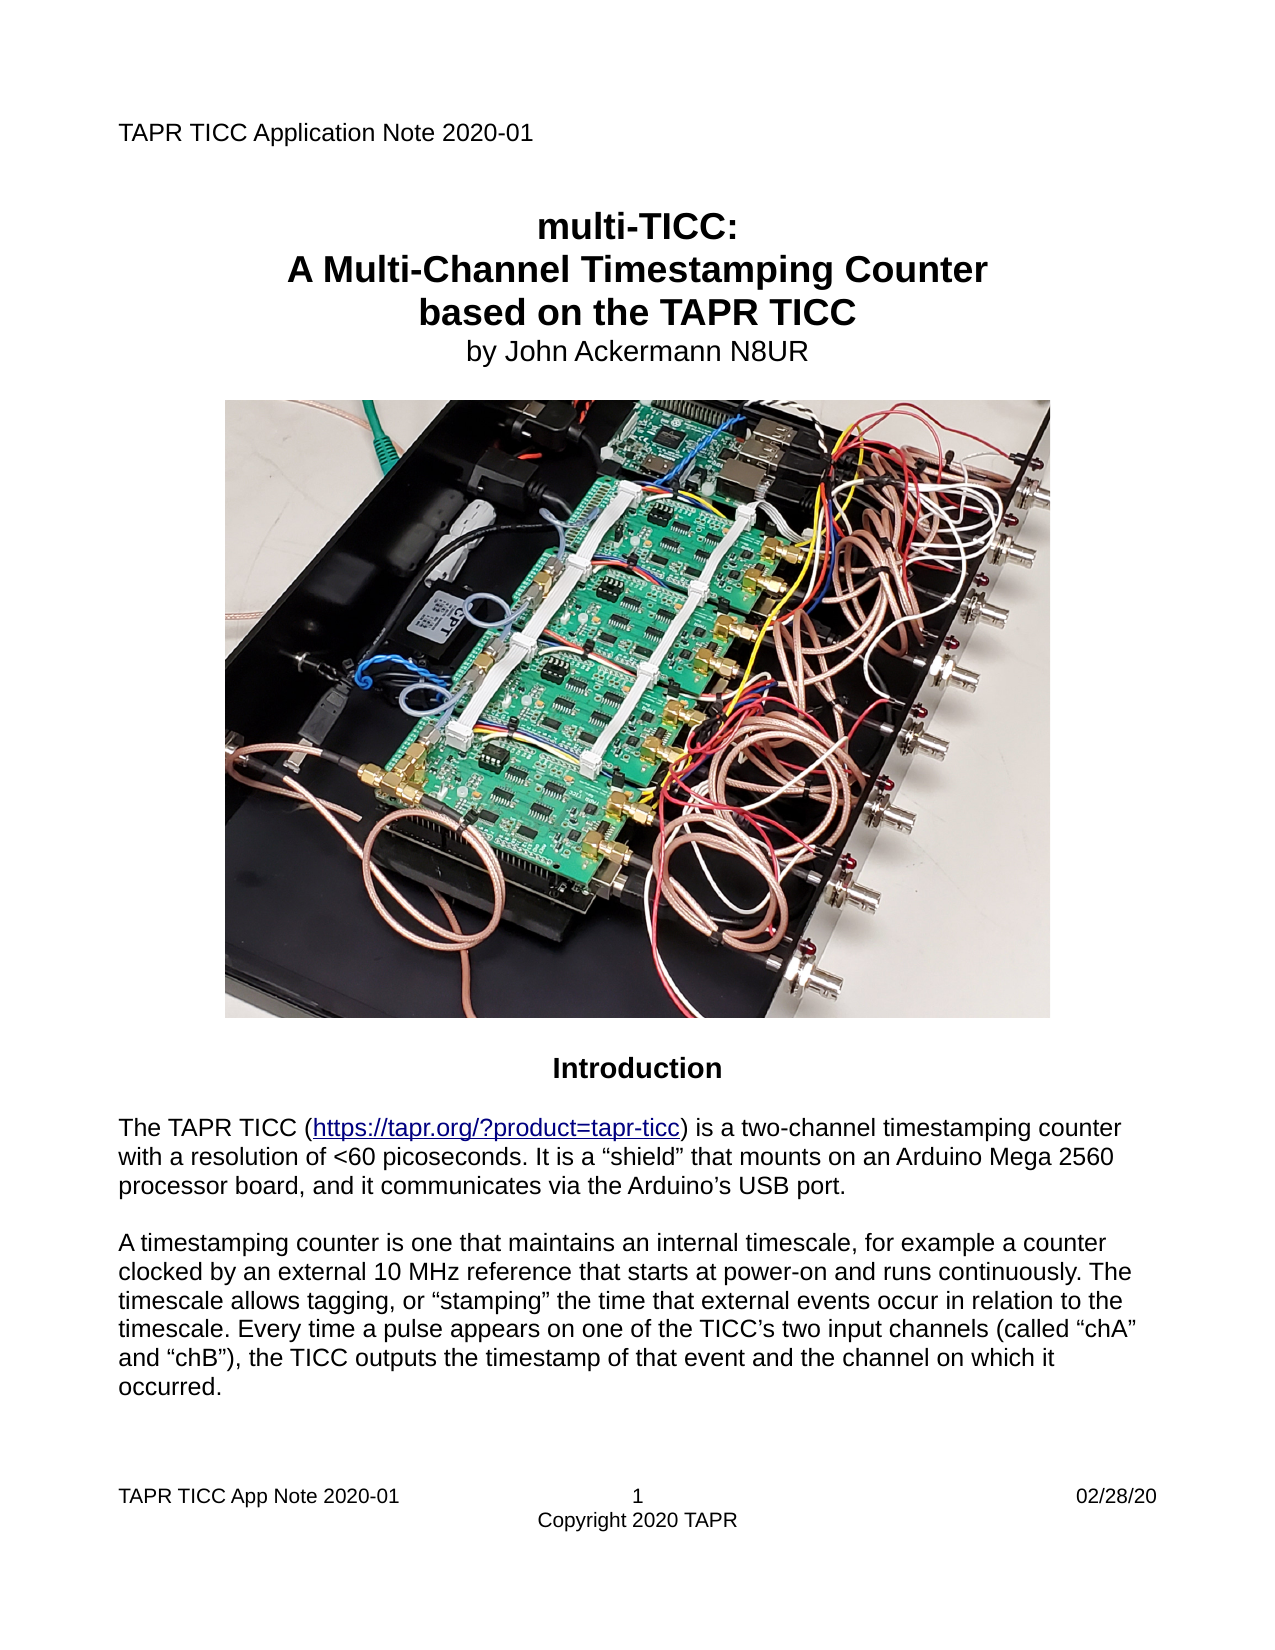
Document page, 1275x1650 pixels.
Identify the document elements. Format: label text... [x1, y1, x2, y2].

text by John Ackermann N8UR [118, 334, 1157, 367]
text based on the TAPR TICC [118, 291, 1157, 334]
text Introduction [118, 1051, 1157, 1084]
text TAPR TICC Application Note 2020-01 [118, 118, 1157, 147]
text A Multi-Channel Timestamping Counter [118, 247, 1157, 291]
picture [225, 400, 1050, 1018]
text A timestamping counter is one that maintains an internal timescale, for example a counter clocked by an external 10 MHz reference that starts at power-on and runs continuously. The timescale allows tagging, or “stamping” the time that external events occur in relation to the timescale. Every time a pulse appears on one of the TICC’s two input channels (called “chA” and “chB”), the TICC outputs the timestamp of that event and the channel on which it occurred. [118, 1228, 1157, 1401]
text The TAPR TICC (https://tapr.org/?product=tapr-ticc) is a two-channel timestamping counter with a resolution of <60 picoseconds. It is a “shield” that mounts on an Arduino Mega 2560 processor board, and it communicates via the Arduino’s USB port. [118, 1113, 1157, 1199]
text multi-TICC: [118, 204, 1157, 247]
